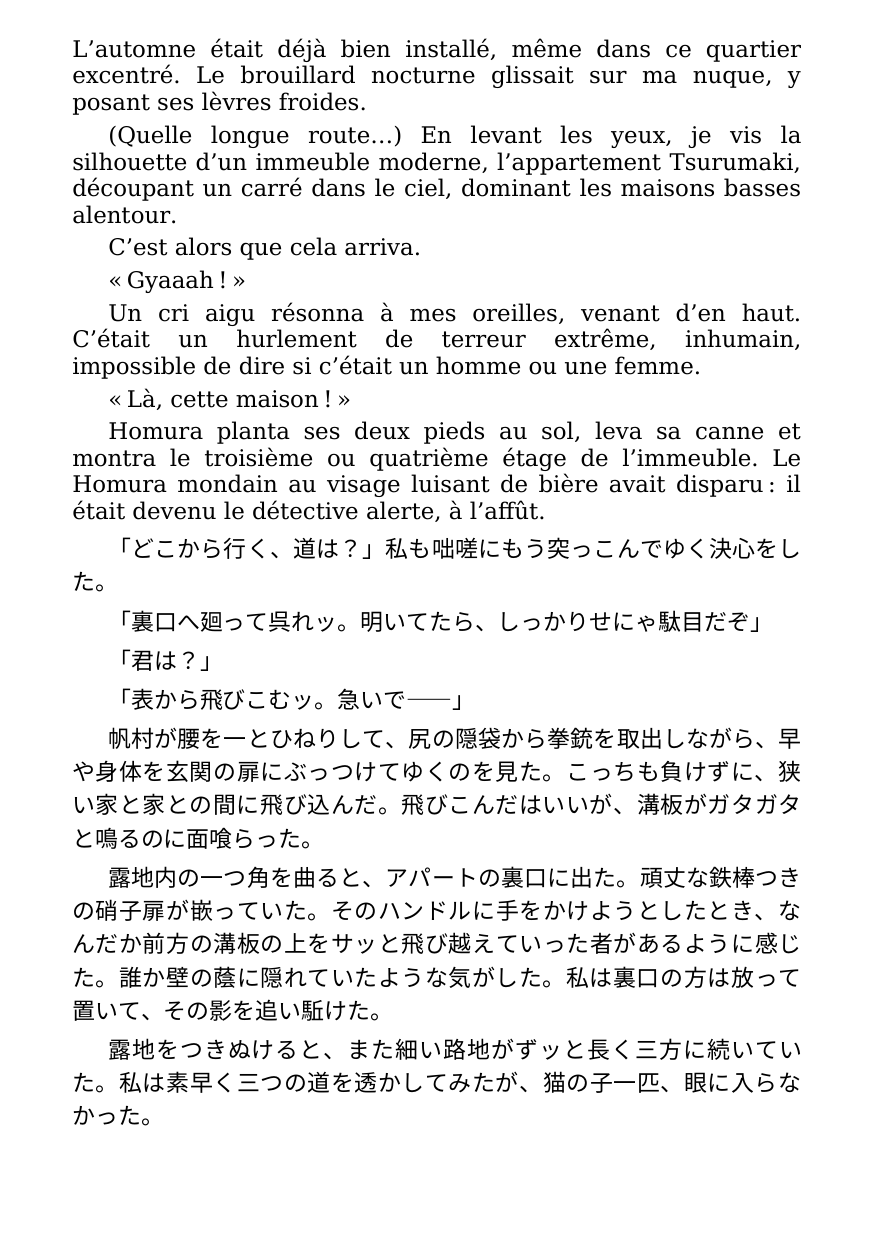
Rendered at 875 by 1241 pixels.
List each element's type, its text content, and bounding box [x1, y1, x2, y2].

text Homura planta ses deux pieds au sol, leva sa canne et montra le troisième ou quatrième étage de l’immeuble. Le Homura mondain au visage luisant de bière avait disparu : il était devenu le détective alerte, à l’affût. [72, 418, 802, 525]
text 露地内の一つ角を曲ると、アパートの裏口に出た。頑丈な鉄棒つきの硝子扉が嵌っていた。そのハンドルに手をかけようとしたとき、なんだか前方の溝板の上をサッと飛び越えていった者があるように感じた。誰か壁の蔭に隠れていたような気がした。私は裏口の方は放って置いて、その影を追い駈けた。 [72, 860, 802, 1026]
text « Là, cette maison ! » [72, 386, 802, 412]
text 「どこから行く、道は？」私も咄嗟にもう突っこんでゆく決心をした。 [72, 531, 802, 597]
text C’est alors que cela arriva. [72, 234, 802, 261]
text « Gyaaah ! » [72, 267, 802, 294]
text L’automne était déjà bien installé, même dans ce quartier excentré. Le brouillard nocturne glissait sur ma nuque, y posant ses lèvres froides. [72, 36, 802, 116]
text 帆村が腰を一とひねりして、尻の隠袋から拳銃を取出しながら、早や身体を玄関の扉にぶっつけてゆくのを見た。こっちも負けずに、狭い家と家との間に飛び込んだ。飛びこんだはいいが、溝板がガタガタと鳴るのに面喰らった。 [72, 721, 802, 854]
text 「君は？」 [72, 642, 802, 676]
text 「表から飛びこむッ。急いで――」 [72, 682, 802, 715]
text 露地をつきぬけると、また細い路地がずッと長く三方に続いていた。私は素早く三つの道を透かしてみたが、猫の子一匹、眼に入らなかった。 [72, 1032, 802, 1131]
text (Quelle longue route…) En levant les yeux, je vis la silhouette d’un immeuble moderne, l’appartement Tsurumaki, découpant un carré dans le ciel, dominant les maisons basses alentour. [72, 122, 802, 229]
text Un cri aigu résonna à mes oreilles, venant d’en haut. C’était un hurlement de terreur extrême, inhumain, impossible de dire si c’était un homme ou une femme. [72, 300, 802, 380]
text 「裏口へ廻って呉れッ。明いてたら、しっかりせにゃ駄目だぞ」 [72, 603, 802, 637]
